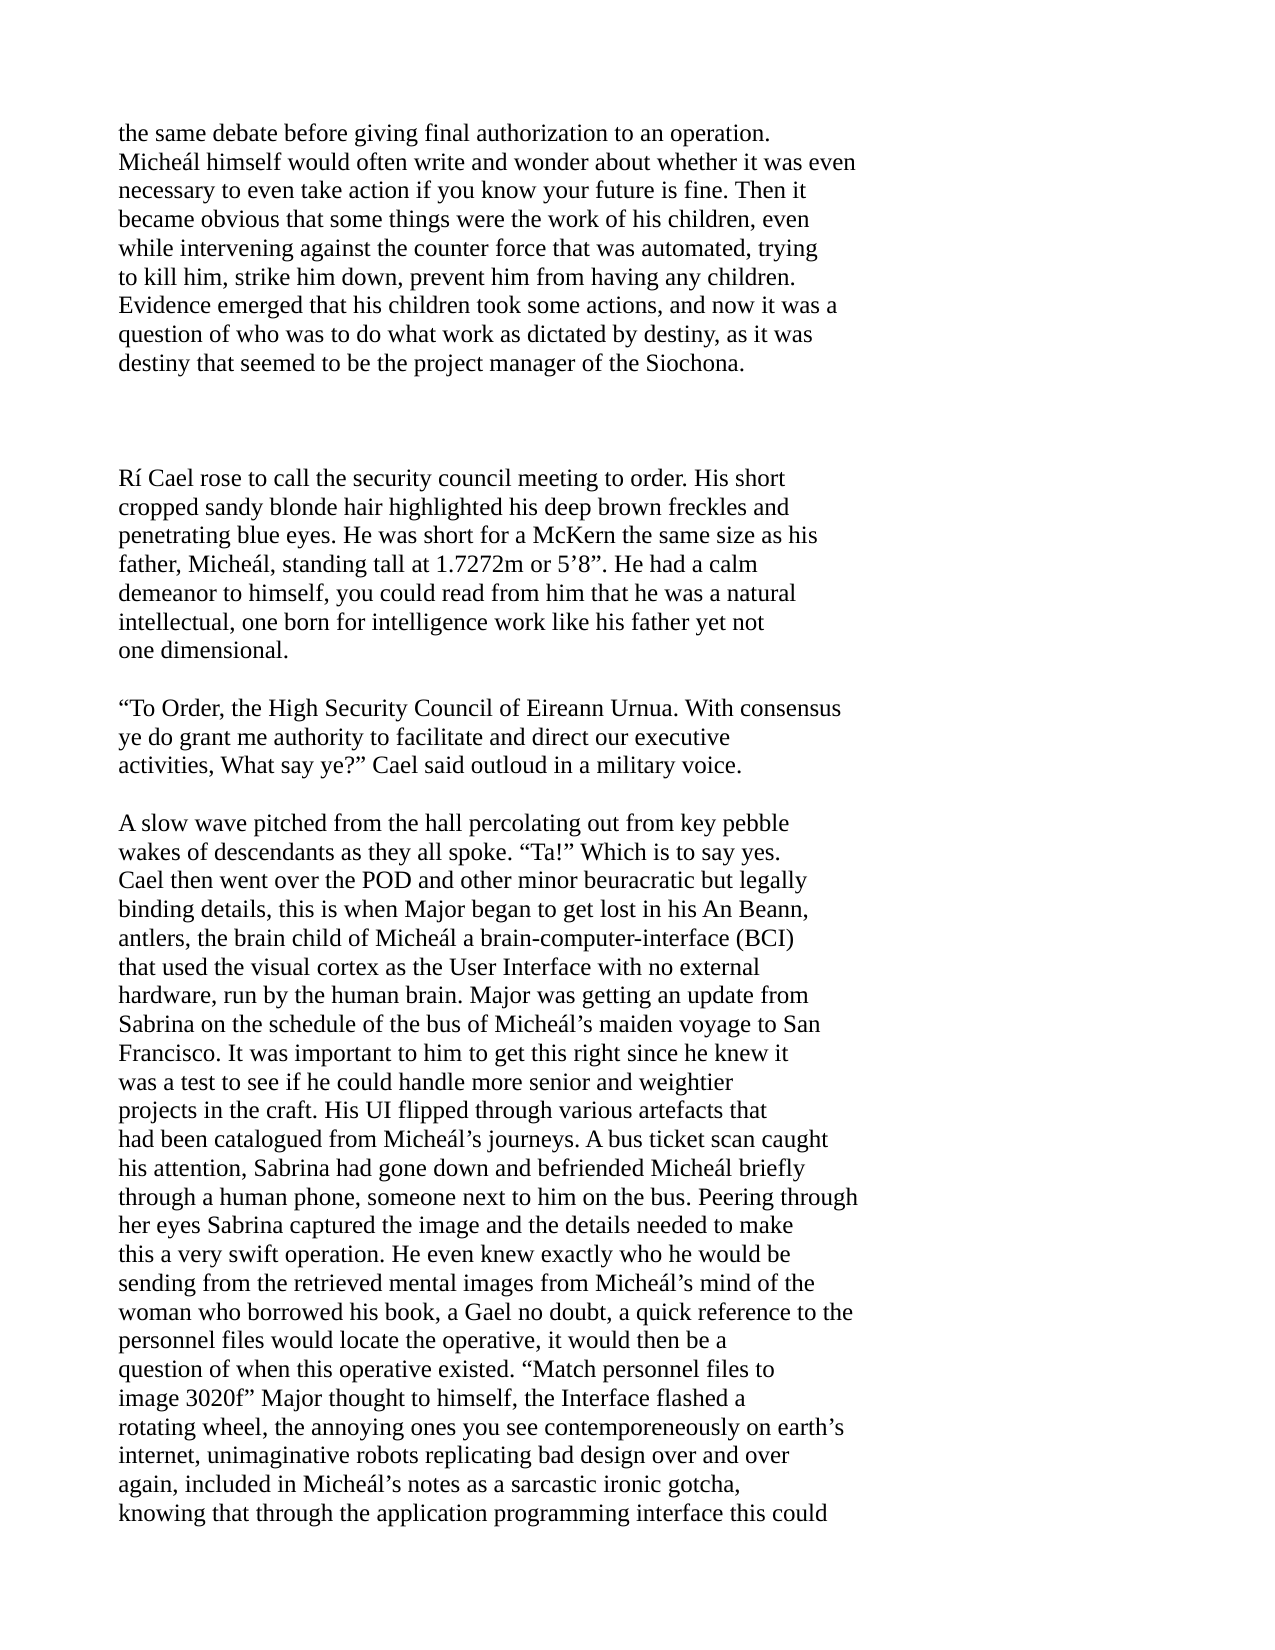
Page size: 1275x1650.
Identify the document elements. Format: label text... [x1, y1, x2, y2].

text the same debate before giving final authorization to an operation. Micheál himself would often write and wonder about whether it was even necessary to even take action if you know your future is fine. Then it became obvious that some things were the work of his children, even while intervening against the counter force that was automated, trying to kill him, strike him down, prevent him from having any children. Evidence emerged that his children took some actions, and now it was a question of who was to do what work as dictated by destiny, as it was destiny that seemed to be the project manager of the Siochona. Rí Cael rose to call the security council meeting to order. His short cropped sandy blonde hair highlighted his deep brown freckles and penetrating blue eyes. He was short for a McKern the same size as his father, Micheál, standing tall at 1.7272m or 5’8”. He had a calm demeanor to himself, you could read from him that he was a natural intellectual, one born for intelligence work like his father yet not one dimensional. “To Order, the High Security Council of Eireann Urnua. With consensus ye do grant me authority to facilitate and direct our executive activities, What say ye?” Cael said outloud in a military voice. A slow wave pitched from the hall percolating out from key pebble wakes of descendants as they all spoke. “Ta!” Which is to say yes. Cael then went over the POD and other minor beuracratic but legally binding details, this is when Major began to get lost in his An Beann, antlers, the brain child of Micheál a brain-computer-interface (BCI) that used the visual cortex as the User Interface with no external hardware, run by the human brain. Major was getting an update from Sabrina on the schedule of the bus of Micheál’s maiden voyage to San Francisco. It was important to him to get this right since he knew it was a test to see if he could handle more senior and weightier projects in the craft. His UI flipped through various artefacts that had been catalogued from Micheál’s journeys. A bus ticket scan caught his attention, Sabrina had gone down and befriended Micheál briefly through a human phone, someone next to him on the bus. Peering through her eyes Sabrina captured the image and the details needed to make this a very swift operation. He even knew exactly who he would be sending from the retrieved mental images from Micheál’s mind of the woman who borrowed his book, a Gael no doubt, a quick reference to the personnel files would locate the operative, it would then be a question of when this operative existed. “Match personnel files to image 3020f” Major thought to himself, the Interface flashed a rotating wheel, the annoying ones you see contemporeneously on earth’s internet, unimaginative robots replicating bad design over and over again, included in Micheál’s notes as a sarcastic ironic gotcha, knowing that through the application programming interface this could [118, 118, 1157, 1527]
